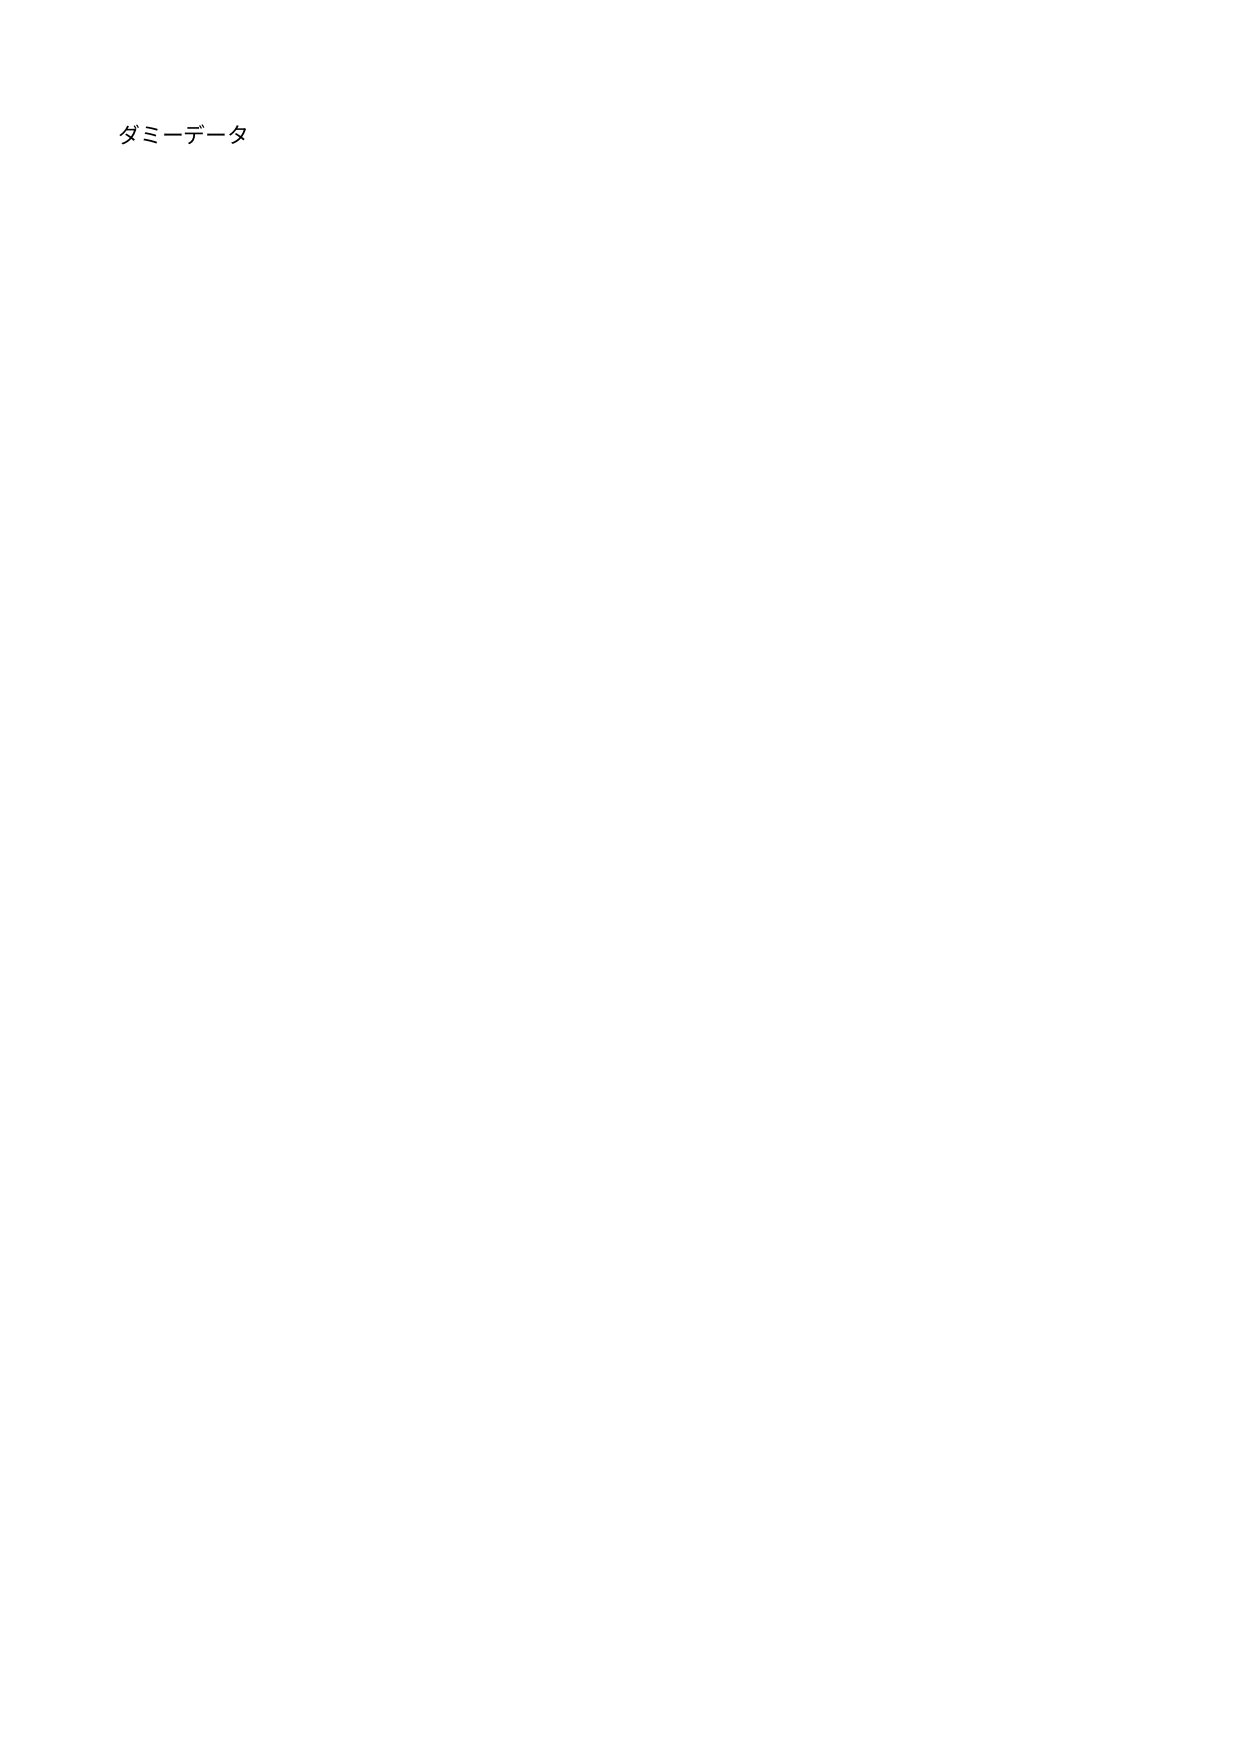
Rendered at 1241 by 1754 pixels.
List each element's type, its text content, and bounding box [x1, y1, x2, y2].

text ダミーデータ [118, 118, 1122, 150]
